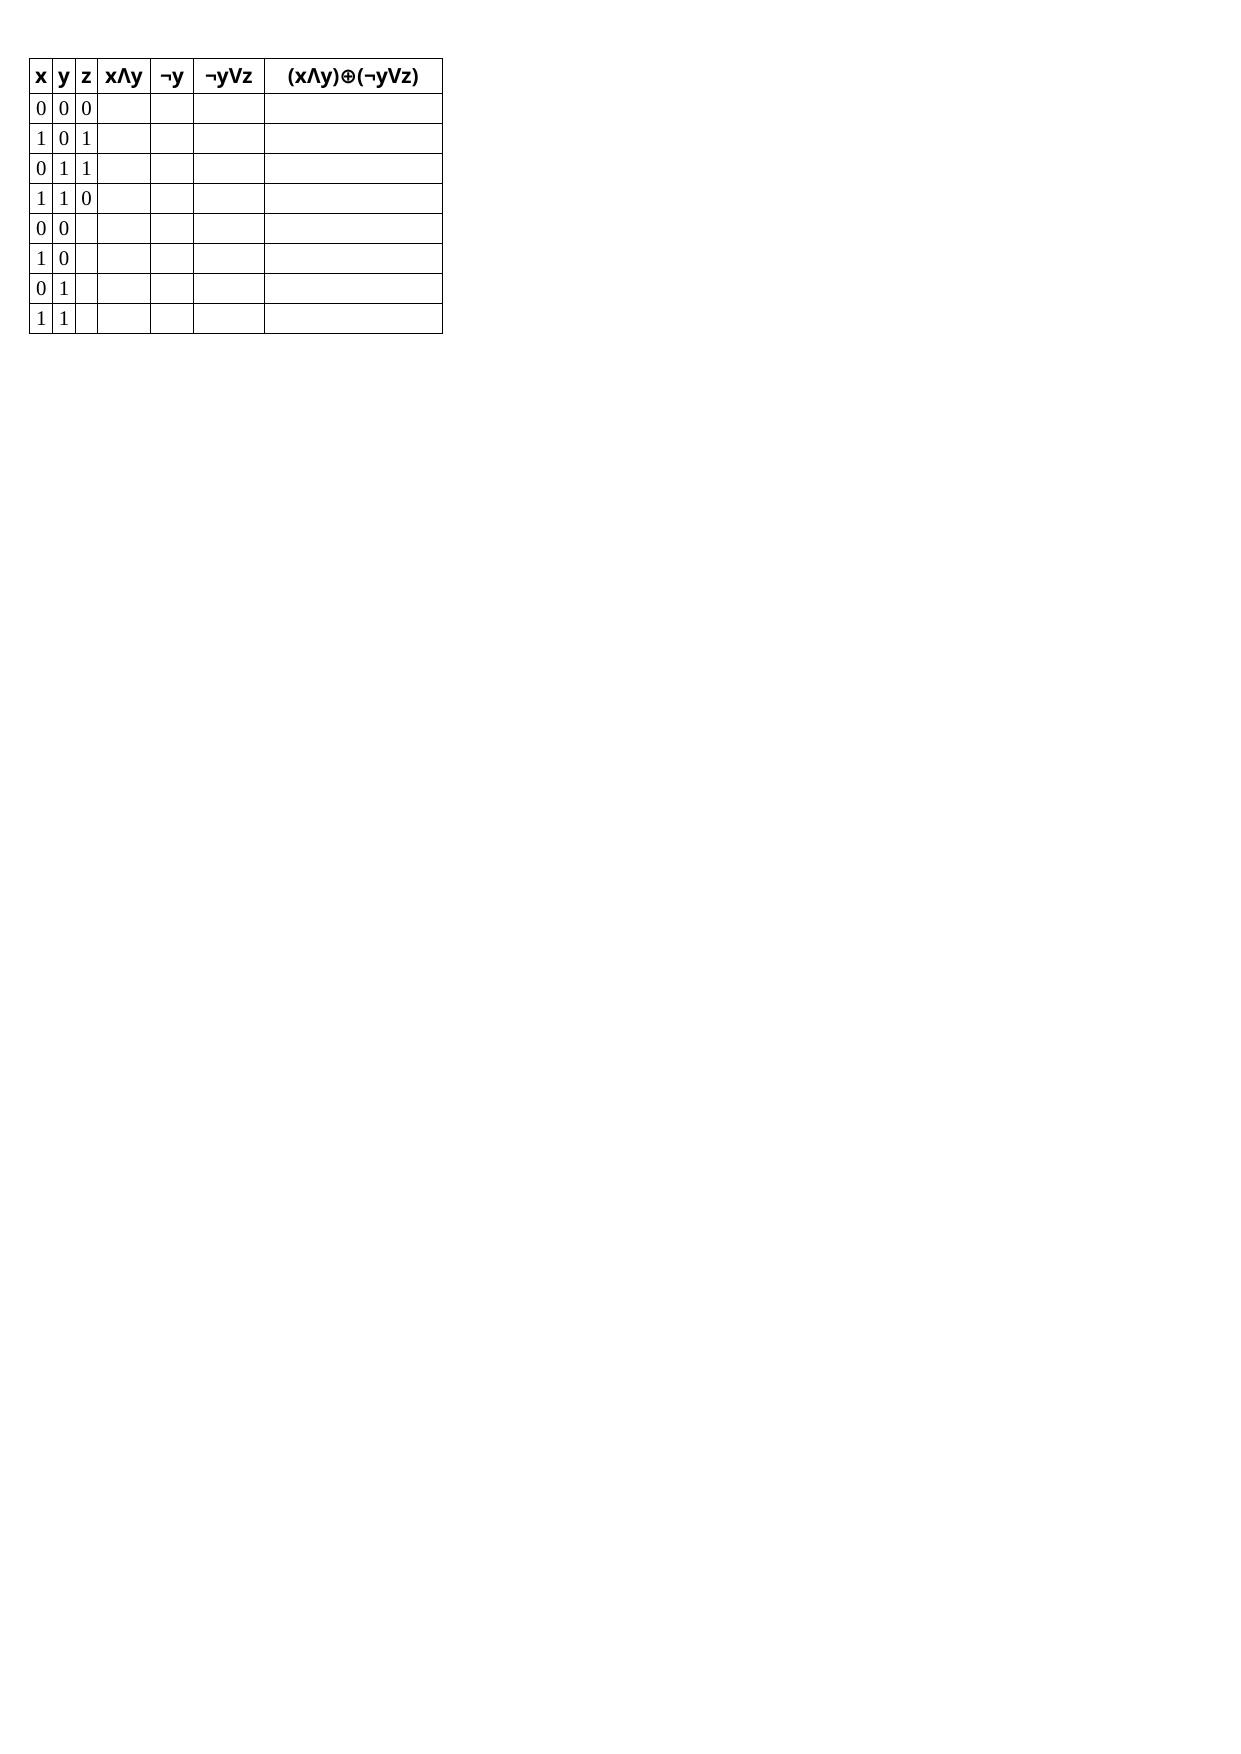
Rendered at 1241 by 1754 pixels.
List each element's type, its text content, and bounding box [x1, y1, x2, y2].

table_cell 0 [53, 214, 75, 243]
table_cell 0 [76, 94, 97, 123]
table_cell [98, 154, 150, 183]
table_cell [151, 94, 193, 123]
table_cell 1 [76, 154, 97, 183]
table_cell 0 [53, 244, 75, 273]
table_cell [151, 154, 193, 183]
table_cell [265, 154, 442, 183]
table_cell [265, 124, 442, 153]
table_cell [98, 124, 150, 153]
table_header (xΛy)⊕(¬yVz) [265, 59, 442, 93]
table_header ¬yVz [194, 59, 264, 93]
table_cell 1 [53, 184, 75, 213]
table_header y [53, 59, 75, 93]
table_cell [194, 94, 264, 123]
table_cell [265, 304, 442, 333]
table_header z [76, 59, 97, 93]
table_cell [265, 274, 442, 303]
table_cell [265, 214, 442, 243]
table_cell [151, 274, 193, 303]
table_cell 0 [30, 274, 52, 303]
table_cell [151, 244, 193, 273]
table_cell [194, 154, 264, 183]
table_cell 1 [30, 244, 52, 273]
table_cell [151, 304, 193, 333]
table_cell 0 [30, 94, 52, 123]
table_cell [151, 124, 193, 153]
table_cell 1 [30, 304, 52, 333]
table_cell [76, 244, 97, 273]
table_header ¬y [151, 59, 193, 93]
table_cell [151, 214, 193, 243]
table_cell 1 [53, 274, 75, 303]
table_cell [194, 124, 264, 153]
table_cell [265, 94, 442, 123]
table_cell [194, 214, 264, 243]
table_cell [265, 244, 442, 273]
table_cell [76, 214, 97, 243]
table_cell 1 [53, 304, 75, 333]
table_cell [76, 304, 97, 333]
table_cell [194, 304, 264, 333]
table_cell [265, 184, 442, 213]
table_cell 0 [53, 94, 75, 123]
table_cell 1 [76, 124, 97, 153]
table_cell [98, 274, 150, 303]
table_cell [194, 274, 264, 303]
table_cell [98, 244, 150, 273]
table_header xΛy [98, 59, 150, 93]
table_cell 0 [53, 124, 75, 153]
table_cell [194, 184, 264, 213]
table_cell [194, 244, 264, 273]
table_cell 0 [76, 184, 97, 213]
table_cell 1 [53, 154, 75, 183]
table_cell 0 [30, 154, 52, 183]
table_cell 0 [30, 214, 52, 243]
table_cell 1 [30, 184, 52, 213]
table_cell 1 [30, 124, 52, 153]
table_cell [151, 184, 193, 213]
table_cell [98, 94, 150, 123]
table_cell [98, 304, 150, 333]
table_cell [76, 274, 97, 303]
table_header x [30, 59, 52, 93]
table_cell [98, 214, 150, 243]
table_cell [98, 184, 150, 213]
